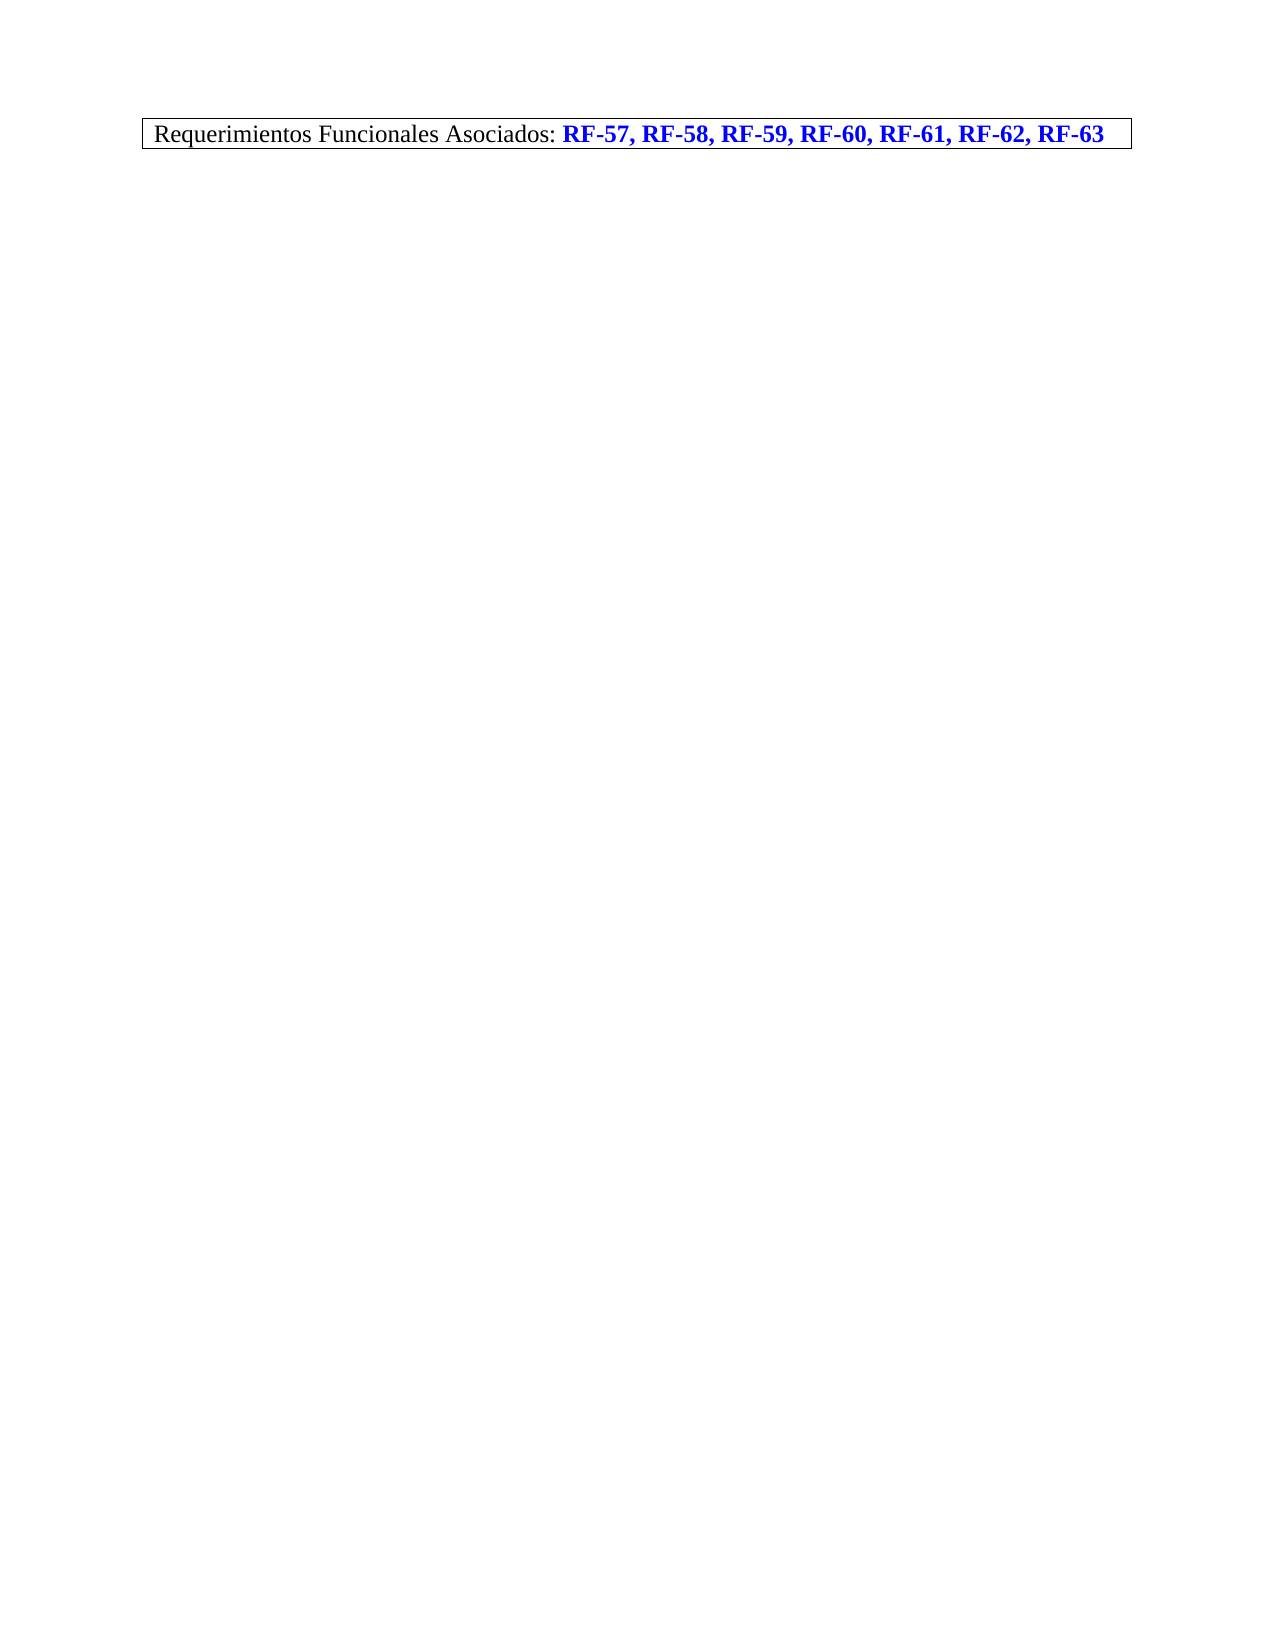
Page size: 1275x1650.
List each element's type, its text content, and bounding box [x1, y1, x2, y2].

table_cell Requerimientos Funcionales Asociados: RF-57, RF-58, RF-59, RF-60, RF-61, RF-62, RF-63 [143, 119, 1131, 148]
